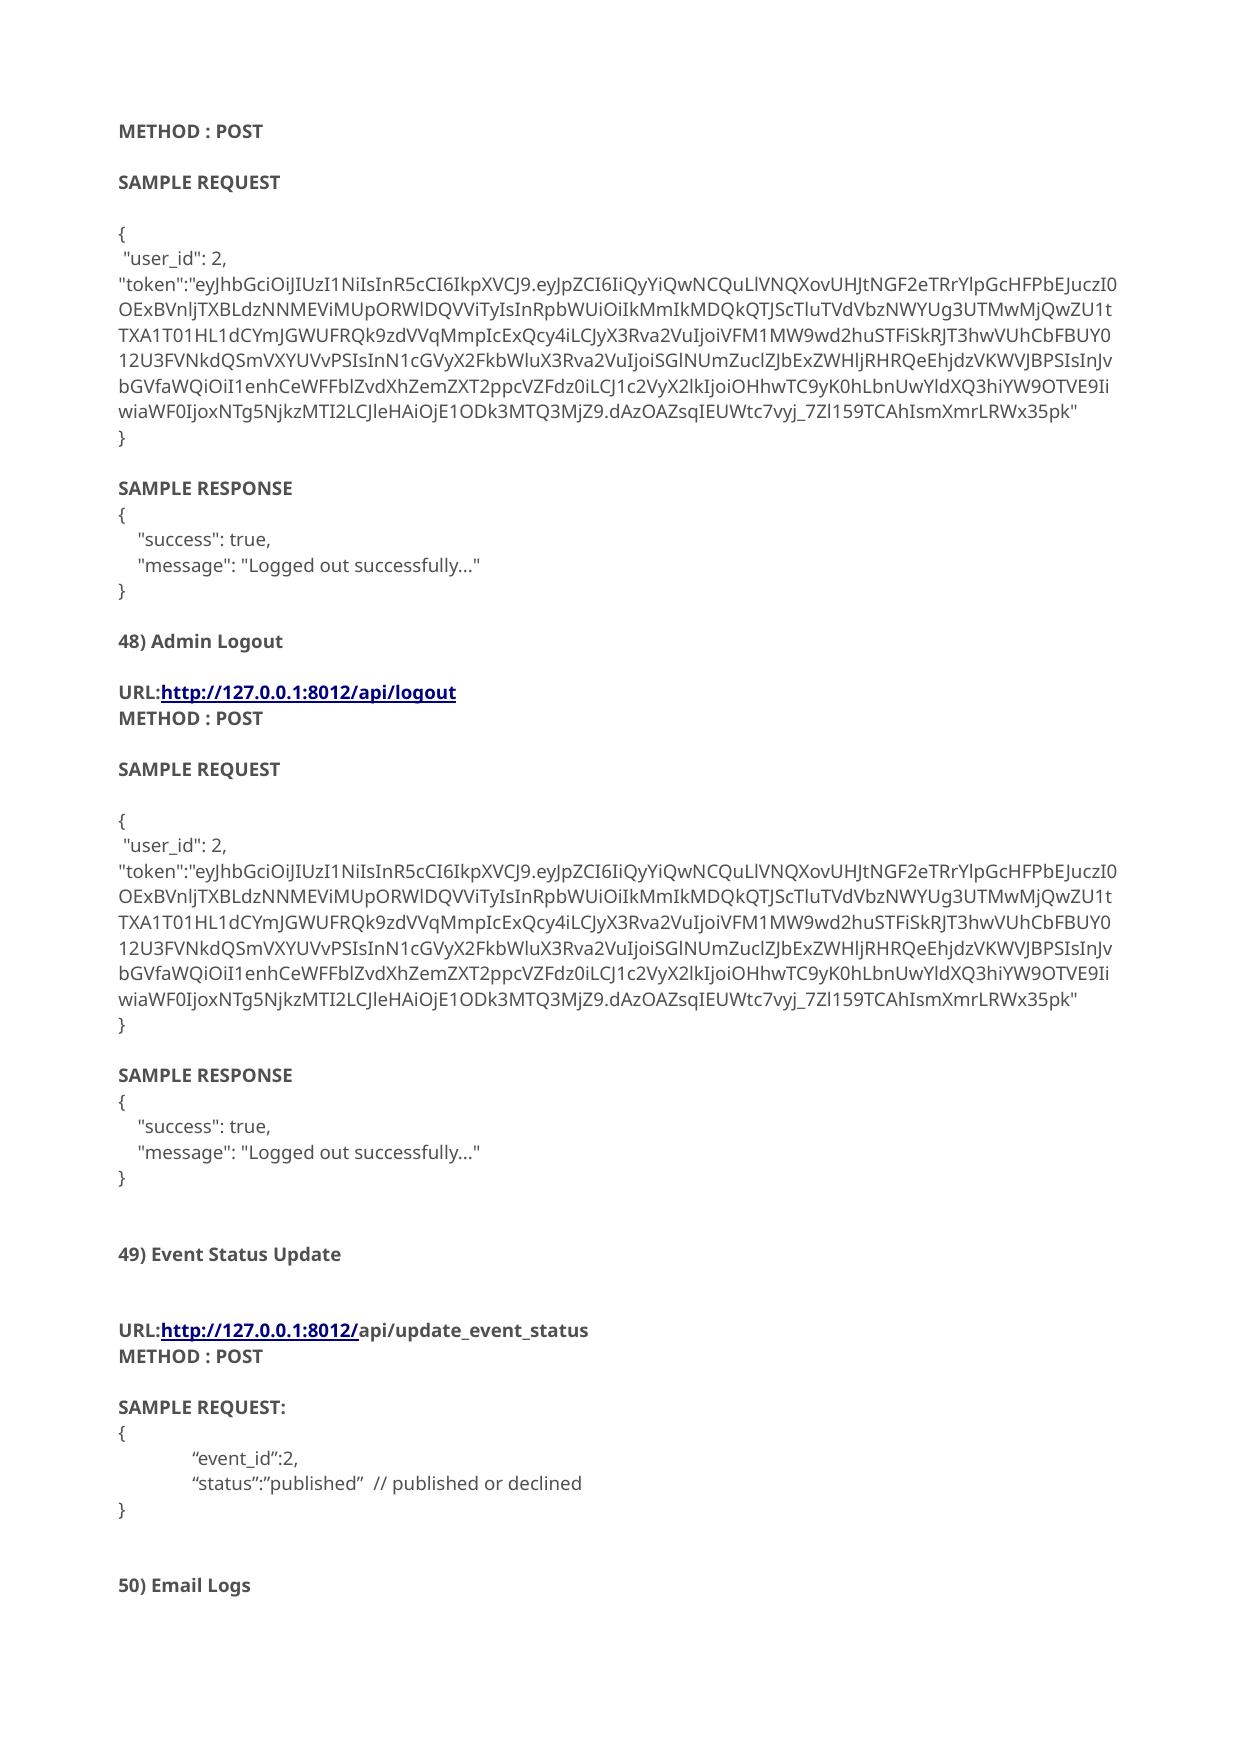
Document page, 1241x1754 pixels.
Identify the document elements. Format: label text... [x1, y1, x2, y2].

text { [118, 220, 1122, 246]
text } [118, 1496, 1122, 1522]
text METHOD : POST [118, 118, 1122, 144]
text "message": "Logged out successfully..." [118, 552, 1122, 577]
text "success": true, [118, 1113, 1122, 1139]
text } [118, 577, 1122, 603]
text SAMPLE REQUEST: [118, 1394, 1122, 1420]
text 49) Event Status Update [118, 1241, 1122, 1267]
text SAMPLE REQUEST [118, 169, 1122, 195]
text SAMPLE RESPONSE [118, 475, 1122, 501]
text 48) Admin Logout [118, 628, 1122, 654]
text URL:http://127.0.0.1:8012/api/logout [118, 679, 1122, 705]
text “event_id”:2, [118, 1445, 1122, 1471]
text } [118, 1011, 1122, 1037]
text METHOD : POST [118, 705, 1122, 731]
text } [118, 1164, 1122, 1190]
text 50) Email Logs [118, 1573, 1122, 1598]
text "user_id": 2, "token":"eyJhbGciOiJIUzI1NiIsInR5cCI6IkpXVCJ9.eyJpZCI6IiQyYiQwNCQuLlVNQXovUHJtNGF2eTRrYlpGcHFPbEJuczI0OExBVnljTXBLdzNNMEViMUpORWlDQVViTyIsInRpbWUiOiIkMmIkMDQkQTJScTluTVdVbzNWYUg3UTMwMjQwZU1tTXA1T01HL1dCYmJGWUFRQk9zdVVqMmpIcExQcy4iLCJyX3Rva2VuIjoiVFM1MW9wd2huSTFiSkRJT3hwVUhCbFBUY012U3FVNkdQSmVXYUVvPSIsInN1cGVyX2FkbWluX3Rva2VuIjoiSGlNUmZuclZJbExZWHljRHRQeEhjdzVKWVJBPSIsInJvbGVfaWQiOiI1enhCeWFFblZvdXhZemZXT2ppcVZFdz0iLCJ1c2VyX2lkIjoiOHhwTC9yK0hLbnUwYldXQ3hiYW9OTVE9IiwiaWF0IjoxNTg5NjkzMTI2LCJleHAiOjE1ODk3MTQ3MjZ9.dAzOAZsqIEUWtc7vyj_7Zl159TCAhIsmXmrLRWx35pk" [118, 833, 1122, 1011]
text "success": true, [118, 526, 1122, 552]
text } [118, 424, 1122, 450]
text URL:http://127.0.0.1:8012/api/update_event_status [118, 1318, 1122, 1343]
text METHOD : POST [118, 1343, 1122, 1369]
text { [118, 1420, 1122, 1445]
text { [118, 807, 1122, 833]
text { [118, 501, 1122, 526]
text { [118, 1088, 1122, 1113]
text "message": "Logged out successfully..." [118, 1139, 1122, 1164]
text "user_id": 2, "token":"eyJhbGciOiJIUzI1NiIsInR5cCI6IkpXVCJ9.eyJpZCI6IiQyYiQwNCQuLlVNQXovUHJtNGF2eTRrYlpGcHFPbEJuczI0OExBVnljTXBLdzNNMEViMUpORWlDQVViTyIsInRpbWUiOiIkMmIkMDQkQTJScTluTVdVbzNWYUg3UTMwMjQwZU1tTXA1T01HL1dCYmJGWUFRQk9zdVVqMmpIcExQcy4iLCJyX3Rva2VuIjoiVFM1MW9wd2huSTFiSkRJT3hwVUhCbFBUY012U3FVNkdQSmVXYUVvPSIsInN1cGVyX2FkbWluX3Rva2VuIjoiSGlNUmZuclZJbExZWHljRHRQeEhjdzVKWVJBPSIsInJvbGVfaWQiOiI1enhCeWFFblZvdXhZemZXT2ppcVZFdz0iLCJ1c2VyX2lkIjoiOHhwTC9yK0hLbnUwYldXQ3hiYW9OTVE9IiwiaWF0IjoxNTg5NjkzMTI2LCJleHAiOjE1ODk3MTQ3MjZ9.dAzOAZsqIEUWtc7vyj_7Zl159TCAhIsmXmrLRWx35pk" [118, 246, 1122, 424]
text “status”:”published” // published or declined [118, 1471, 1122, 1496]
text SAMPLE RESPONSE [118, 1062, 1122, 1088]
text SAMPLE REQUEST [118, 756, 1122, 782]
